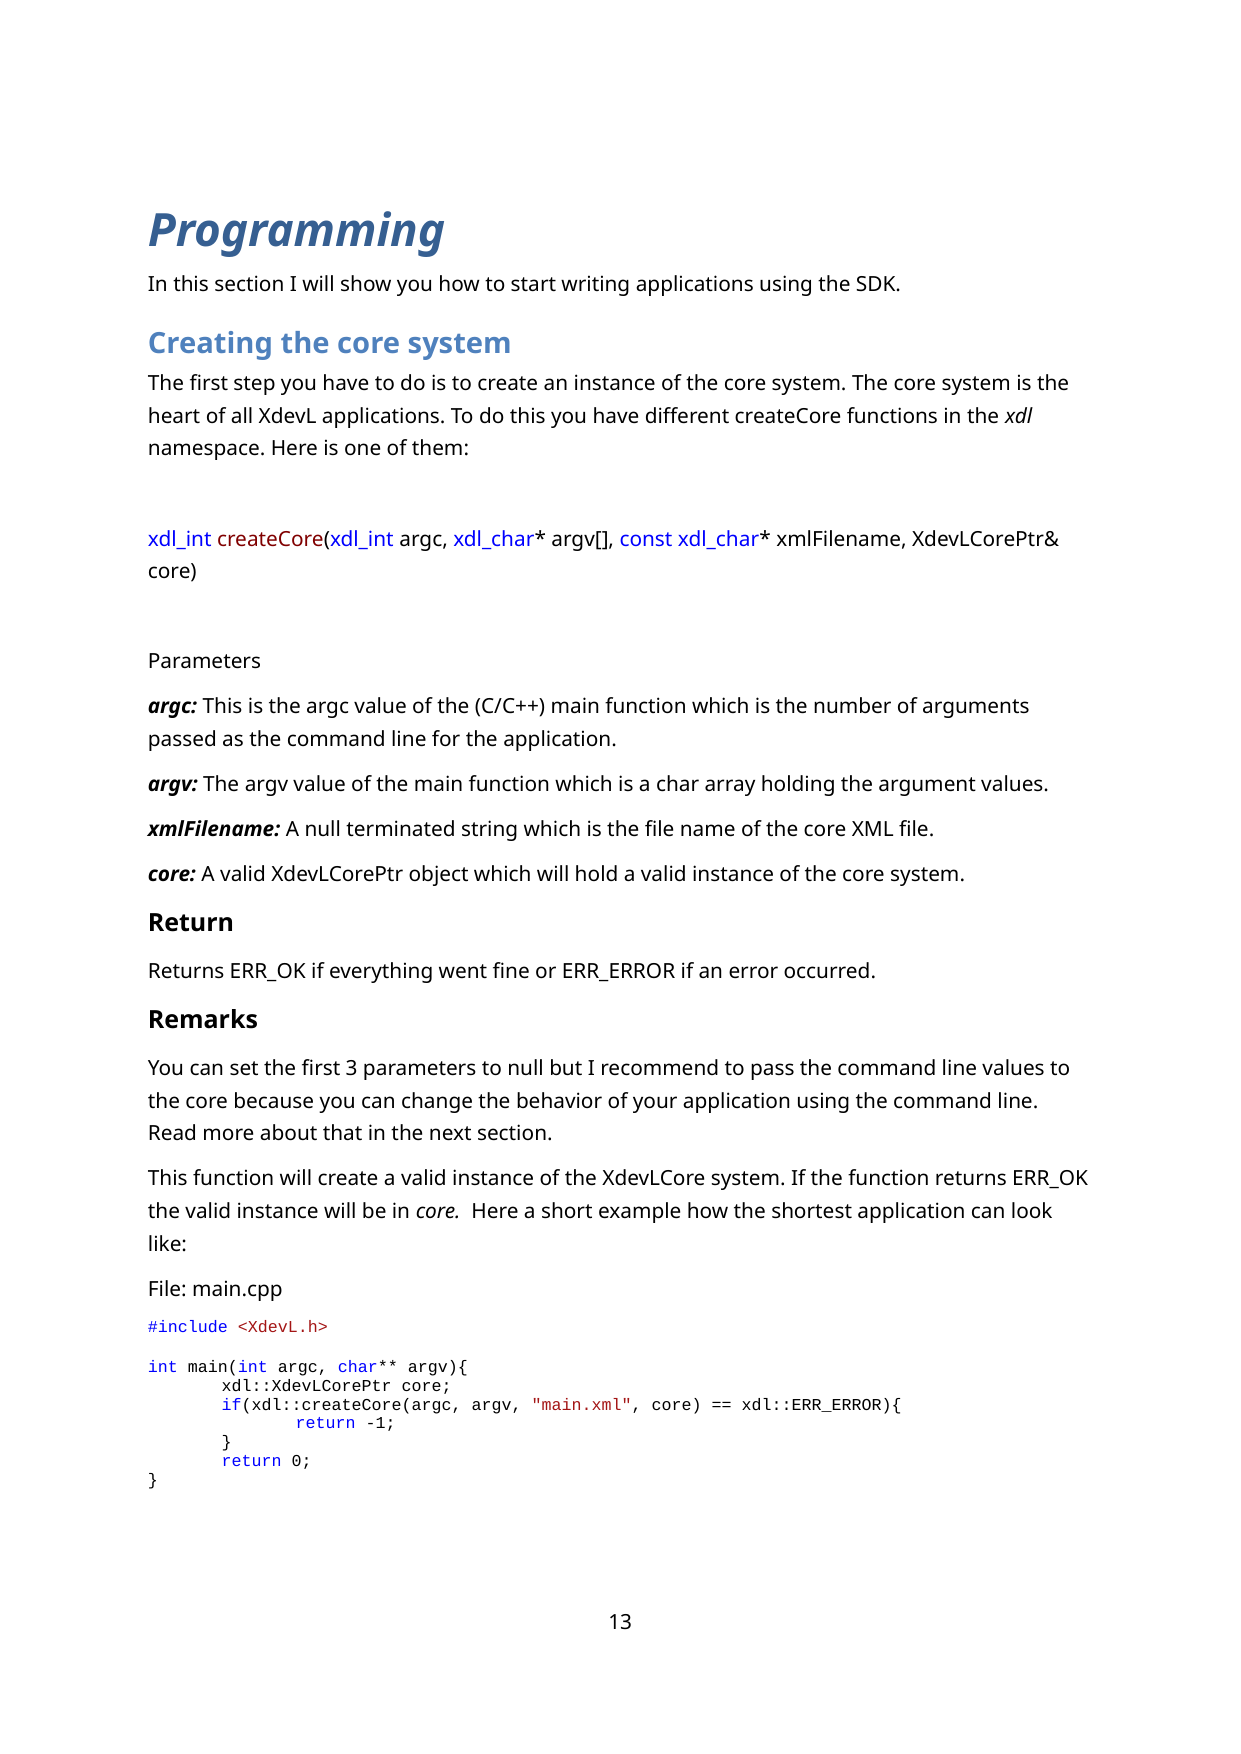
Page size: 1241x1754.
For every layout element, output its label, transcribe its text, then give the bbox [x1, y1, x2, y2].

text argv: The argv value of the main function which is a char array holding the argument values. [148, 769, 1092, 798]
text Parameters [148, 647, 1092, 675]
text int main(int argc, char** argv){ xdl::XdevLCorePtr core; if(xdl::createCore(argc, argv, "main.xml", core) == xdl::ERR_ERROR){ return -1; } return 0; } [148, 1358, 1092, 1491]
text Return [148, 905, 1092, 939]
text You can set the first 3 parameters to null but I recommend to pass the command line values to the core because you can change the behavior of your application using the command line. Read more about that in the next section. [148, 1053, 1092, 1147]
text #include <XdevL.h> [148, 1319, 1092, 1338]
text xmlFilename: A null terminated string which is the file name of the core XML file. [148, 814, 1092, 843]
subtitle Programming [148, 198, 1092, 260]
text In this section I will show you how to start writing applications using the SDK. [148, 269, 1092, 298]
text File: main.cpp [148, 1274, 1092, 1302]
text Remarks [148, 1001, 1092, 1036]
text xdl_int createCore(xdl_int argc, xdl_char* argv[], const xdl_char* xmlFilename, XdevLCorePtr& core) [148, 524, 1092, 585]
text core: A valid XdevLCorePtr object which will hold a valid instance of the core system. [148, 859, 1092, 888]
subtitle Creating the core system [148, 323, 1092, 362]
text The first step you have to do is to create an instance of the core system. The core system is the heart of all XdevL applications. To do this you have different createCore functions in the xdl namespace. Here is one of them: [148, 368, 1092, 462]
text This function will create a valid instance of the XdevLCore system. If the function returns ERR_OK the valid instance will be in core. Here a short example how the shortest application can look like: [148, 1163, 1092, 1257]
text Returns ERR_OK if everything went fine or ERR_ERROR if an error occurred. [148, 956, 1092, 985]
text argc: This is the argc value of the (C/C++) main function which is the number of arguments passed as the command line for the application. [148, 692, 1092, 753]
